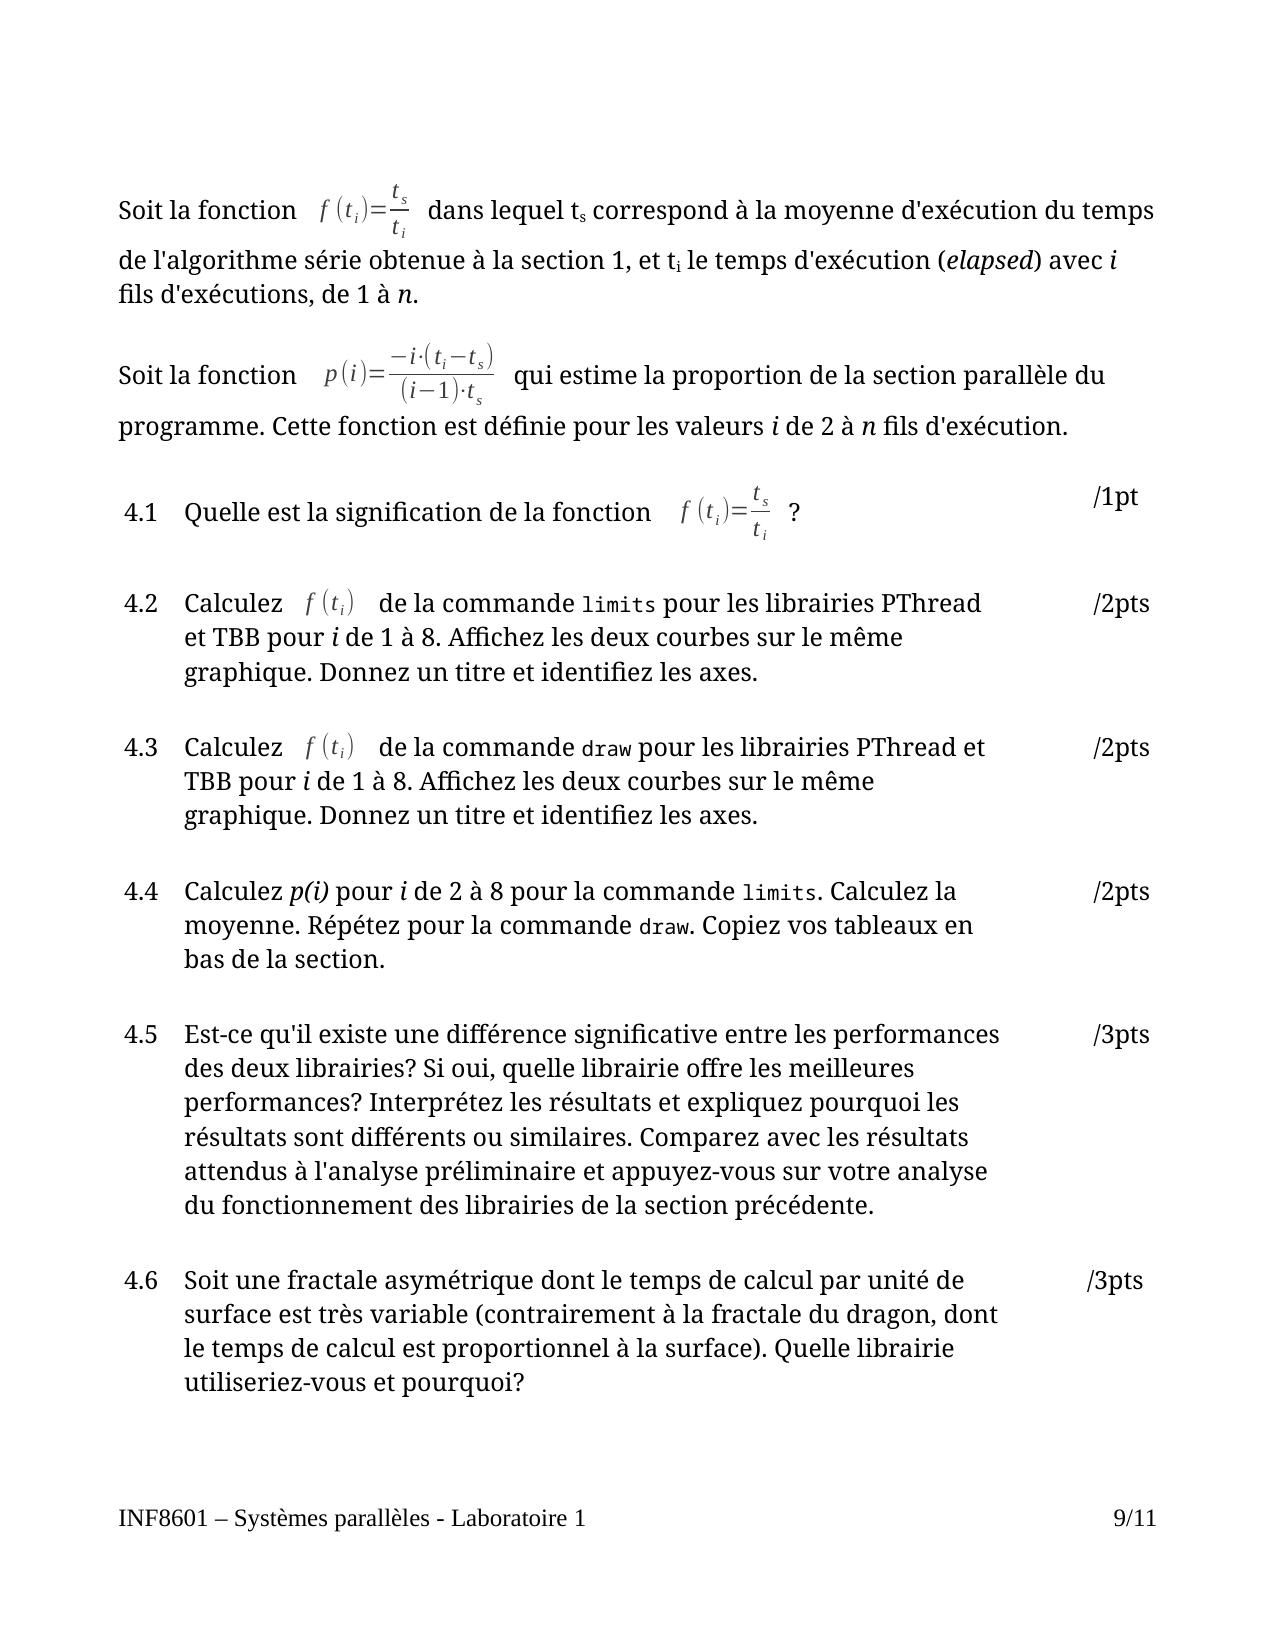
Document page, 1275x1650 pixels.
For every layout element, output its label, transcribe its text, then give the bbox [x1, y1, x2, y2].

table_cell /2pts [1081, 853, 1157, 996]
table_cell Calculez de la commande draw pour les librairies PThread et TBB pour i de 1 à 8. Affichez les deux courbes sur le même graphique. Donnez un titre et identifiez les axes. [118, 709, 1007, 853]
table_header [1008, 458, 1081, 565]
table_cell Calculez de la commande limits pour les librairies PThread et TBB pour i de 1 à 8. Affichez les deux courbes sur le même graphique. Donnez un titre et identifiez les axes. [118, 565, 1007, 709]
table_cell /3pts [1081, 1242, 1157, 1420]
table_cell [1008, 853, 1081, 996]
text Soit la fonctiondans lequel ts correspond à la moyenne d'exécution du temps de l'algorithme série obtenue à la section 1, et ti le temps d'exécution (elapsed) avec i fils d'exécutions, de 1 à n. [118, 176, 1157, 311]
table_cell [1008, 709, 1081, 853]
table_cell /2pts [1081, 709, 1157, 853]
table_header Quelle est la signification de la fonction ? [118, 458, 1007, 565]
table_cell [1008, 565, 1081, 709]
table_cell /3pts [1081, 996, 1157, 1242]
table_cell [1008, 996, 1081, 1242]
table_cell /2pts [1081, 565, 1157, 709]
table_cell Est-ce qu'il existe une différence significative entre les performances des deux librairies? Si oui, quelle librairie offre les meilleures performances? Interprétez les résultats et expliquez pourquoi les résultats sont différents ou similaires. Comparez avec les résultats attendus à l'analyse préliminaire et appuyez-vous sur votre analyse du fonctionnement des librairies de la section précédente. [118, 996, 1007, 1242]
table_header /1pt [1081, 458, 1157, 565]
table_cell Soit une fractale asymétrique dont le temps de calcul par unité de surface est très variable (contrairement à la fractale du dragon, dont le temps de calcul est proportionnel à la surface). Quelle librairie utiliseriez-vous et pourquoi? [118, 1242, 1007, 1420]
table_cell [1008, 1242, 1081, 1420]
text Soit la fonction qui estime la proportion de la section parallèle du programme. Cette fonction est définie pour les valeurs i de 2 à n fils d'exécution. [118, 341, 1157, 442]
table_cell Calculez p(i) pour i de 2 à 8 pour la commande limits. Calculez la moyenne. Répétez pour la commande draw. Copiez vos tableaux en bas de la section. [118, 853, 1007, 996]
